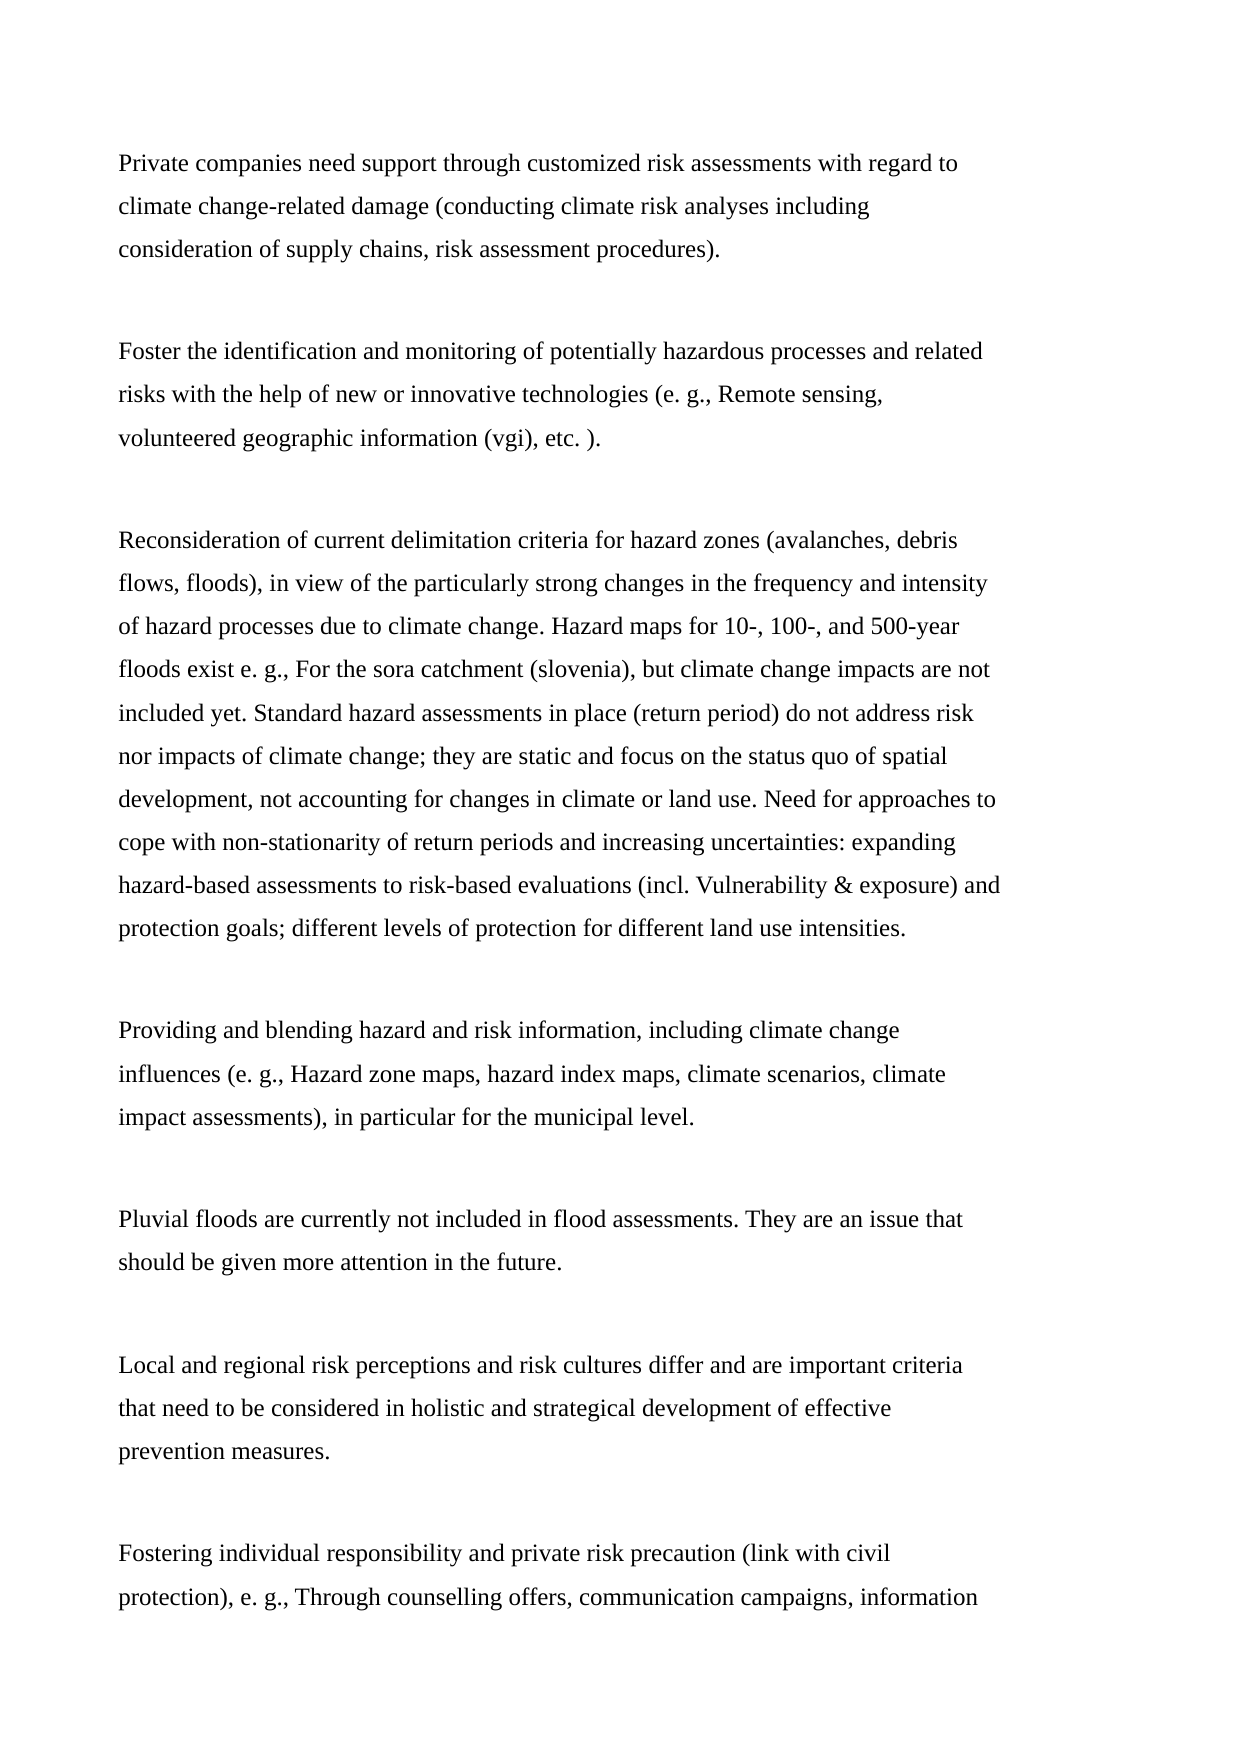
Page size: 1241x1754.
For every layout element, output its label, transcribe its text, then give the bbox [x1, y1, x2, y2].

table_cell Pluvial floods are currently not included in flood assessments. They are an issue that should be given more attention in the future. [115, 1175, 1004, 1320]
table_cell Local and regional risk perceptions and risk cultures differ and are important criteria that need to be considered in holistic and strategical development of effective prevention measures. [115, 1320, 1004, 1509]
table_cell Reconsideration of current delimitation criteria for hazard zones (avalanches, debris flows, floods), in view of the particularly strong changes in the frequency and intensity of hazard processes due to climate change. Hazard maps for 10-, 100-, and 500-year floods exist e. g., For the sora catchment (slovenia), but climate change impacts are not included yet. Standard hazard assessments in place (return period) do not address risk nor impacts of climate change; they are static and focus on the status quo of spatial development, not accounting for changes in climate or land use. Need for approaches to cope with non-stationarity of return periods and increasing uncertainties: expanding hazard-based assessments to risk-based evaluations (incl. Vulnerability & exposure) and protection goals; different levels of protection for different land use intensities. [115, 495, 1004, 986]
table_cell Foster the identification and monitoring of potentially hazardous processes and related risks with the help of new or innovative technologies (e. g., Remote sensing, volunteered geographic information (vgi), etc. ). [115, 307, 1004, 495]
table_cell Providing and blending hazard and risk information, including climate change influences (e. g., Hazard zone maps, hazard index maps, climate scenarios, climate impact assessments), in particular for the municipal level. [115, 986, 1004, 1174]
table_cell Fostering individual responsibility and private risk precaution (link with civil protection), e. g., Through counselling offers, communication campaigns, information [115, 1509, 1004, 1610]
table_cell Private companies need support through customized risk assessments with regard to climate change-related damage (conducting climate risk analyses including consideration of supply chains, risk assessment procedures). [115, 118, 1004, 307]
